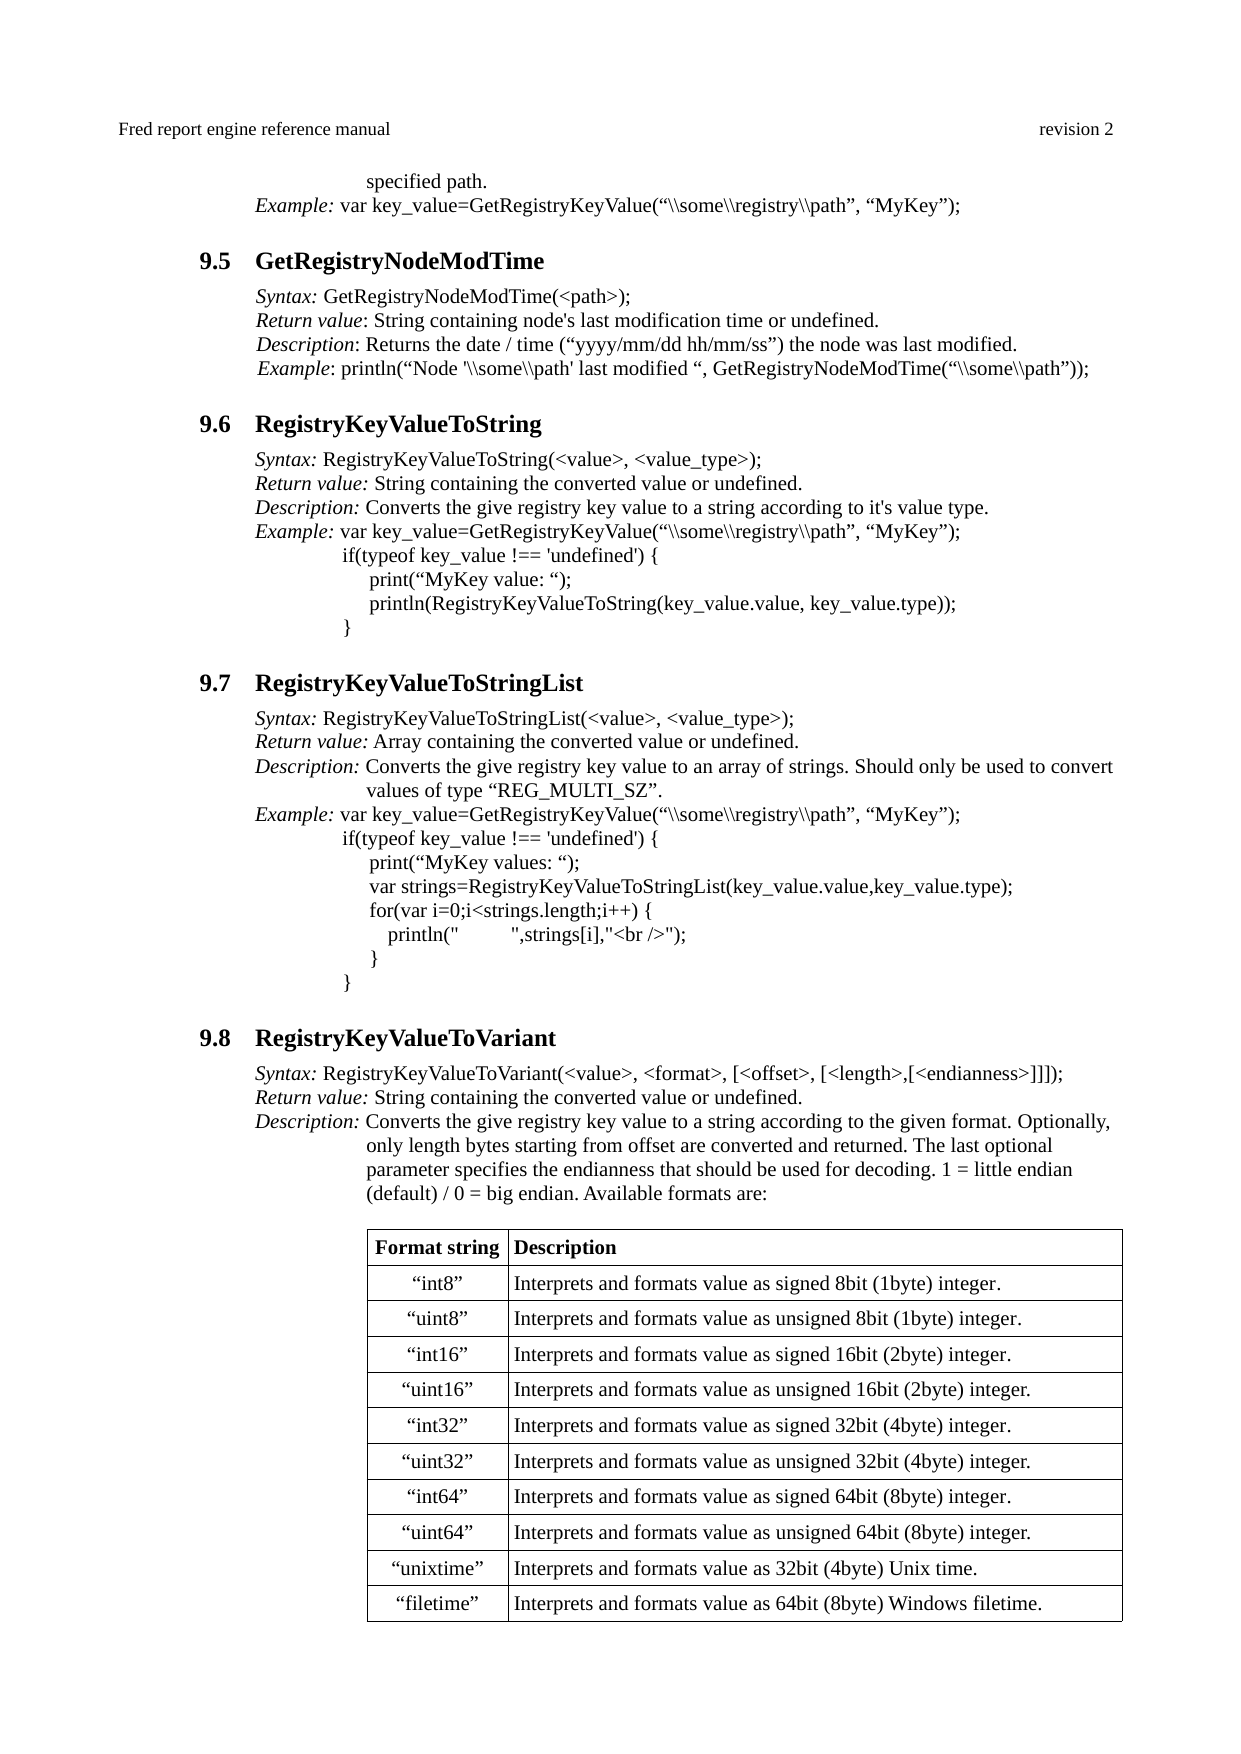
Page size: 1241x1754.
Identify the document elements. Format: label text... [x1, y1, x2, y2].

table_header Format string [368, 1230, 508, 1265]
table_cell “int64” [368, 1480, 508, 1514]
table_cell Interprets and formats value as unsigned 8bit (1byte) integer. [509, 1301, 1122, 1336]
text Description: Converts the give registry key value to a string according to it's value type. [255, 494, 1122, 519]
table_cell “int32” [368, 1408, 508, 1443]
text specified path. [255, 169, 1122, 193]
table_cell “uint32” [368, 1444, 508, 1478]
table_cell Interprets and formats value as unsigned 64bit (8byte) integer. [509, 1515, 1122, 1550]
table_cell Interprets and formats value as signed 32bit (4byte) integer. [509, 1408, 1122, 1443]
text Example: var key_value=GetRegistryKeyValue(“\\some\\registry\\path”, “MyKey”); if(typeof key_value !== 'undefined') { print(“MyKey values: “); [255, 802, 1122, 874]
table_cell Interprets and formats value as 64bit (8byte) Windows filetime. [509, 1586, 1122, 1621]
list RegistryKeyValueToStringList [193, 668, 1122, 696]
table_cell “int16” [368, 1337, 508, 1372]
table_cell “unixtime” [368, 1551, 508, 1585]
text println(" ",strings[i],"<br />"); [255, 922, 1122, 946]
table_cell Interprets and formats value as signed 8bit (1byte) integer. [509, 1266, 1122, 1300]
text } } [255, 946, 1122, 994]
text Return value: Array containing the converted value or undefined. [255, 729, 1122, 753]
table_cell Interprets and formats value as unsigned 32bit (4byte) integer. [509, 1444, 1122, 1478]
text Description: Converts the give registry key value to a string according to the given format. Optionally, only length bytes starting from offset are converted and returned. The last optional parameter specifies the endianness that should be used for decoding. 1 = little endian (default) / 0 = big endian. Available formats are: [255, 1109, 1122, 1229]
text Return value: String containing the converted value or undefined. [255, 471, 1122, 494]
table_cell “int8” [368, 1266, 508, 1300]
text Example: var key_value=GetRegistryKeyValue(“\\some\\registry\\path”, “MyKey”); [255, 193, 1122, 217]
table_cell “filetime” [368, 1586, 508, 1621]
text Syntax: RegistryKeyValueToStringList(<value>, <value_type>); [255, 705, 1122, 729]
text Description: Converts the give registry key value to an array of strings. Should only be used to convert values of type “REG_MULTI_SZ”. [255, 753, 1122, 802]
table_cell Interprets and formats value as signed 16bit (2byte) integer. [509, 1337, 1122, 1372]
table_cell Interprets and formats value as unsigned 16bit (2byte) integer. [509, 1373, 1122, 1407]
list RegistryKeyValueToString [193, 409, 1122, 437]
table_cell “uint64” [368, 1515, 508, 1550]
text Syntax: RegistryKeyValueToString(<value>, <value_type>); [255, 446, 1122, 471]
table_cell “uint16” [368, 1373, 508, 1407]
text Return value: String containing the converted value or undefined. [255, 1085, 1122, 1109]
table_header Description [509, 1230, 1122, 1265]
text for(var i=0;i<strings.length;i++) { [255, 898, 1122, 922]
text Example: var key_value=GetRegistryKeyValue(“\\some\\registry\\path”, “MyKey”); if(typeof key_value !== 'undefined') { print(“MyKey value: “); println(RegistryKeyValueToString(key_value.value, key_value.type)); } [255, 519, 1122, 639]
list RegistryKeyValueToVariant [193, 1023, 1122, 1052]
text Syntax: RegistryKeyValueToVariant(<value>, <format>, [<offset>, [<length>,[<endianness>]]]); [255, 1061, 1122, 1085]
list Description: Returns the date / time (“yyyy/mm/dd hh/mm/ss”) the node was last modified. [256, 332, 1122, 356]
list Return value: String containing node's last modification time or undefined. [256, 308, 1122, 332]
list Example: println(“Node '\\some\\path' last modified “, GetRegistryNodeModTime(“\\some\\path”)); [257, 356, 1122, 380]
table_cell Interprets and formats value as signed 64bit (8byte) integer. [509, 1480, 1122, 1514]
table_cell Interprets and formats value as 32bit (4byte) Unix time. [509, 1551, 1122, 1585]
text var strings=RegistryKeyValueToStringList(key_value.value,key_value.type); [255, 874, 1122, 898]
table_cell “uint8” [368, 1301, 508, 1336]
list Syntax: GetRegistryNodeModTime(<path>); [256, 284, 1122, 308]
list GetRegistryNodeModTime [193, 246, 1122, 275]
